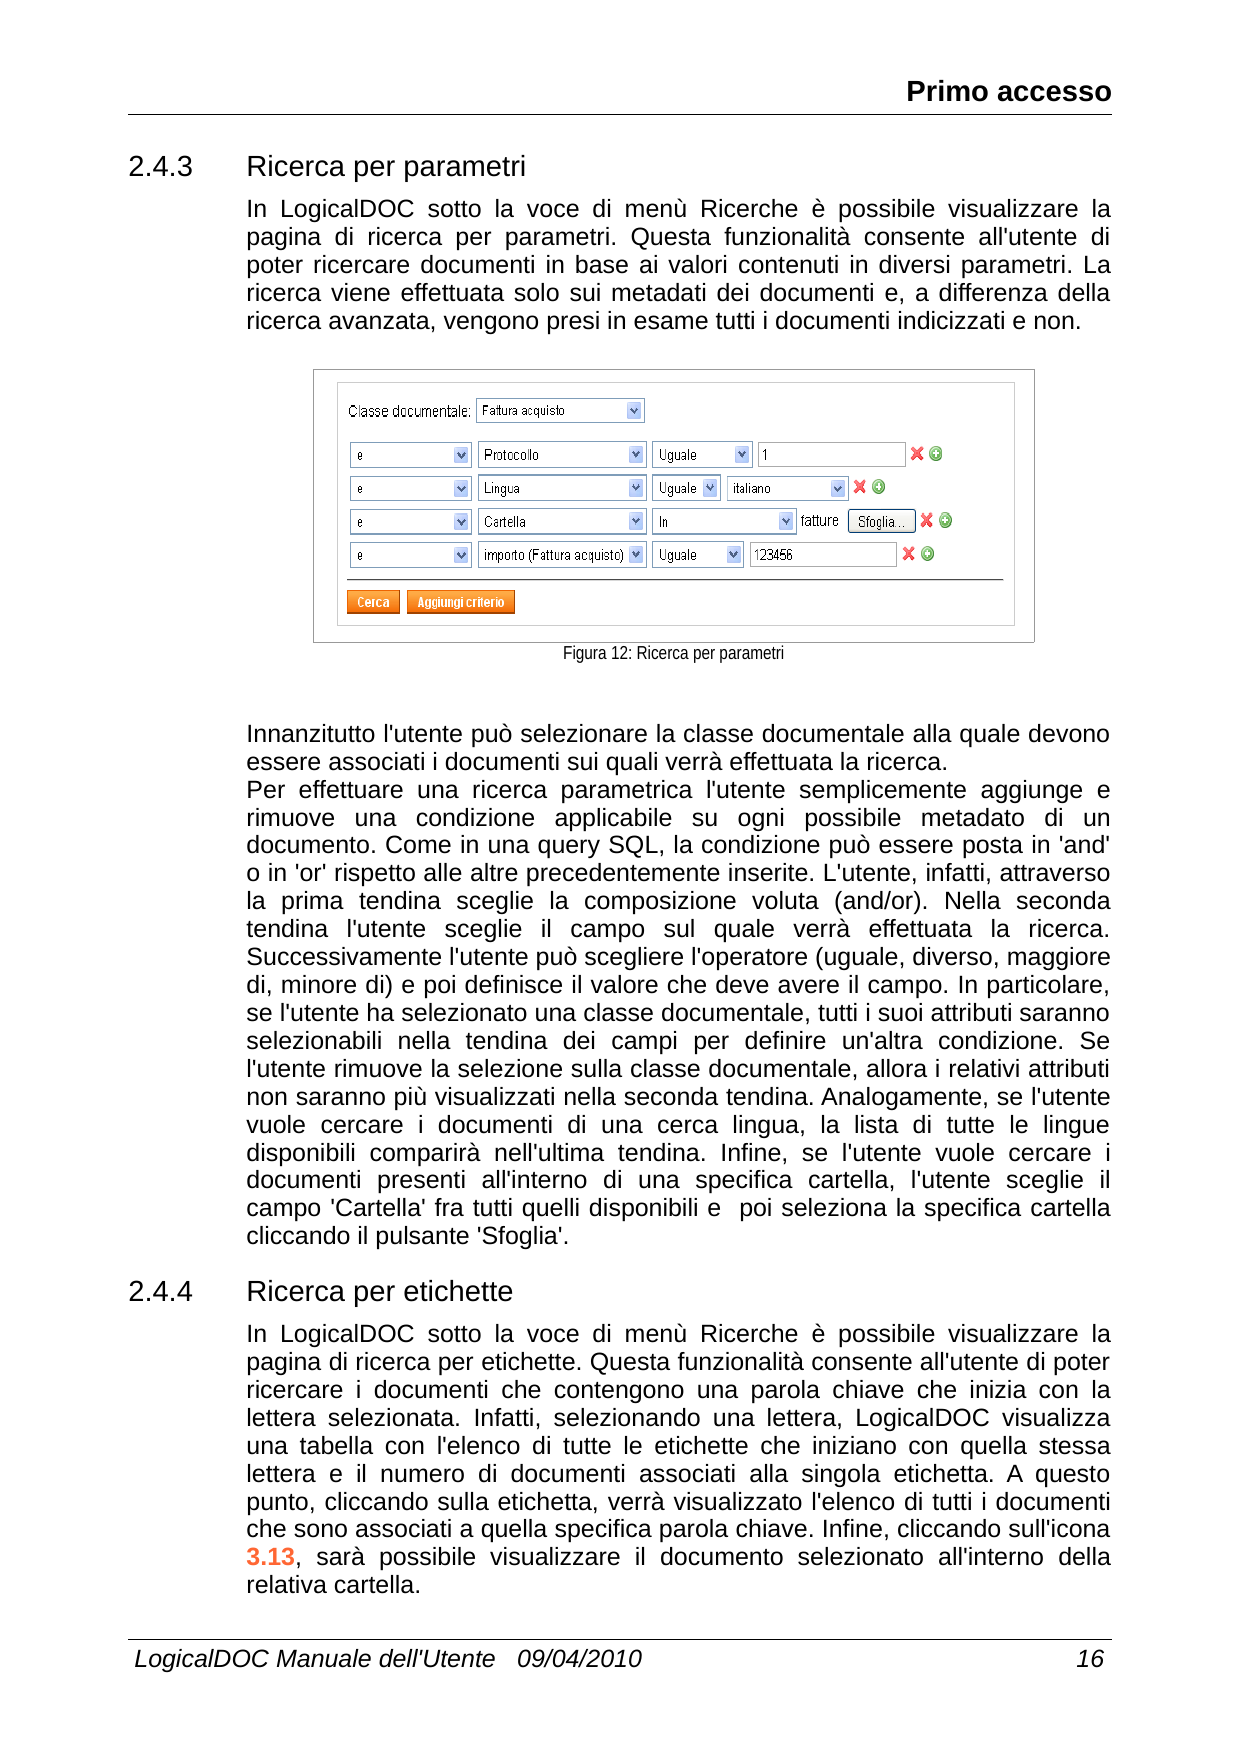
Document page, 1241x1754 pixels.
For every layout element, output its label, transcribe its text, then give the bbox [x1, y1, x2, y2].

subtitle Ricerca per parametri [128, 150, 1112, 183]
picture [329, 377, 1018, 633]
text Figura 12: Ricerca per parametri [315, 643, 1032, 663]
subtitle Ricerca per etichette [128, 1275, 1112, 1307]
text In LogicalDOC sotto la voce di menù Ricerche è possibile visualizzare la pagina di ricerca per etichette. Questa funzionalità consente all'utente di poter ricercare i documenti che contengono una parola chiave che inizia con la lettera selezionata. Infatti, selezionando una lettera, LogicalDOC visualizza una tabella con l'elenco di tutte le etichette che iniziano con quella stessa lettera e il numero di documenti associati alla singola etichetta. A questo punto, cliccando sulla etichetta, verrà visualizzato l'elenco di tutti i documenti che sono associati a quella specifica parola chiave. Infine, cliccando sull'icona 3.13, sarà possibile visualizzare il documento selezionato all'interno della relativa cartella. [246, 1320, 1112, 1599]
text In LogicalDOC sotto la voce di menù Ricerche è possibile visualizzare la pagina di ricerca per parametri. Questa funzionalità consente all'utente di poter ricercare documenti in base ai valori contenuti in diversi parametri. La ricerca viene effettuata solo sui metadati dei documenti e, a differenza della ricerca avanzata, vengono presi in esame tutti i documenti indicizzati e non. [246, 195, 1112, 334]
text Innanzitutto l'utente può selezionare la classe documentale alla quale devono essere associati i documenti sui quali verrà effettuata la ricerca. [246, 720, 1112, 776]
text Per effettuare una ricerca parametrica l'utente semplicemente aggiunge e rimuove una condizione applicabile su ogni possibile metadato di un documento. Come in una query SQL, la condizione può essere posta in 'and' o in 'or' rispetto alle altre precedentemente inserite. L'utente, infatti, attraverso la prima tendina sceglie la composizione voluta (and/or). Nella seconda tendina l'utente sceglie il campo sul quale verrà effettuata la ricerca. Successivamente l'utente può scegliere l'operatore (uguale, diverso, maggiore di, minore di) e poi definisce il valore che deve avere il campo. In particolare, se l'utente ha selezionato una classe documentale, tutti i suoi attributi saranno selezionabili nella tendina dei campi per definire un'altra condizione. Se l'utente rimuove la selezione sulla classe documentale, allora i relativi attributi non saranno più visualizzati nella seconda tendina. Analogamente, se l'utente vuole cercare i documenti di una cerca lingua, la lista di tutte le lingue disponibili comparirà nell'ultima tendina. Infine, se l'utente vuole cercare i documenti presenti all'interno di una specifica cartella, l'utente sceglie il campo 'Cartella' fra tutti quelli disponibili e poi seleziona la specifica cartella cliccando il pulsante 'Sfoglia'. [246, 776, 1112, 1250]
